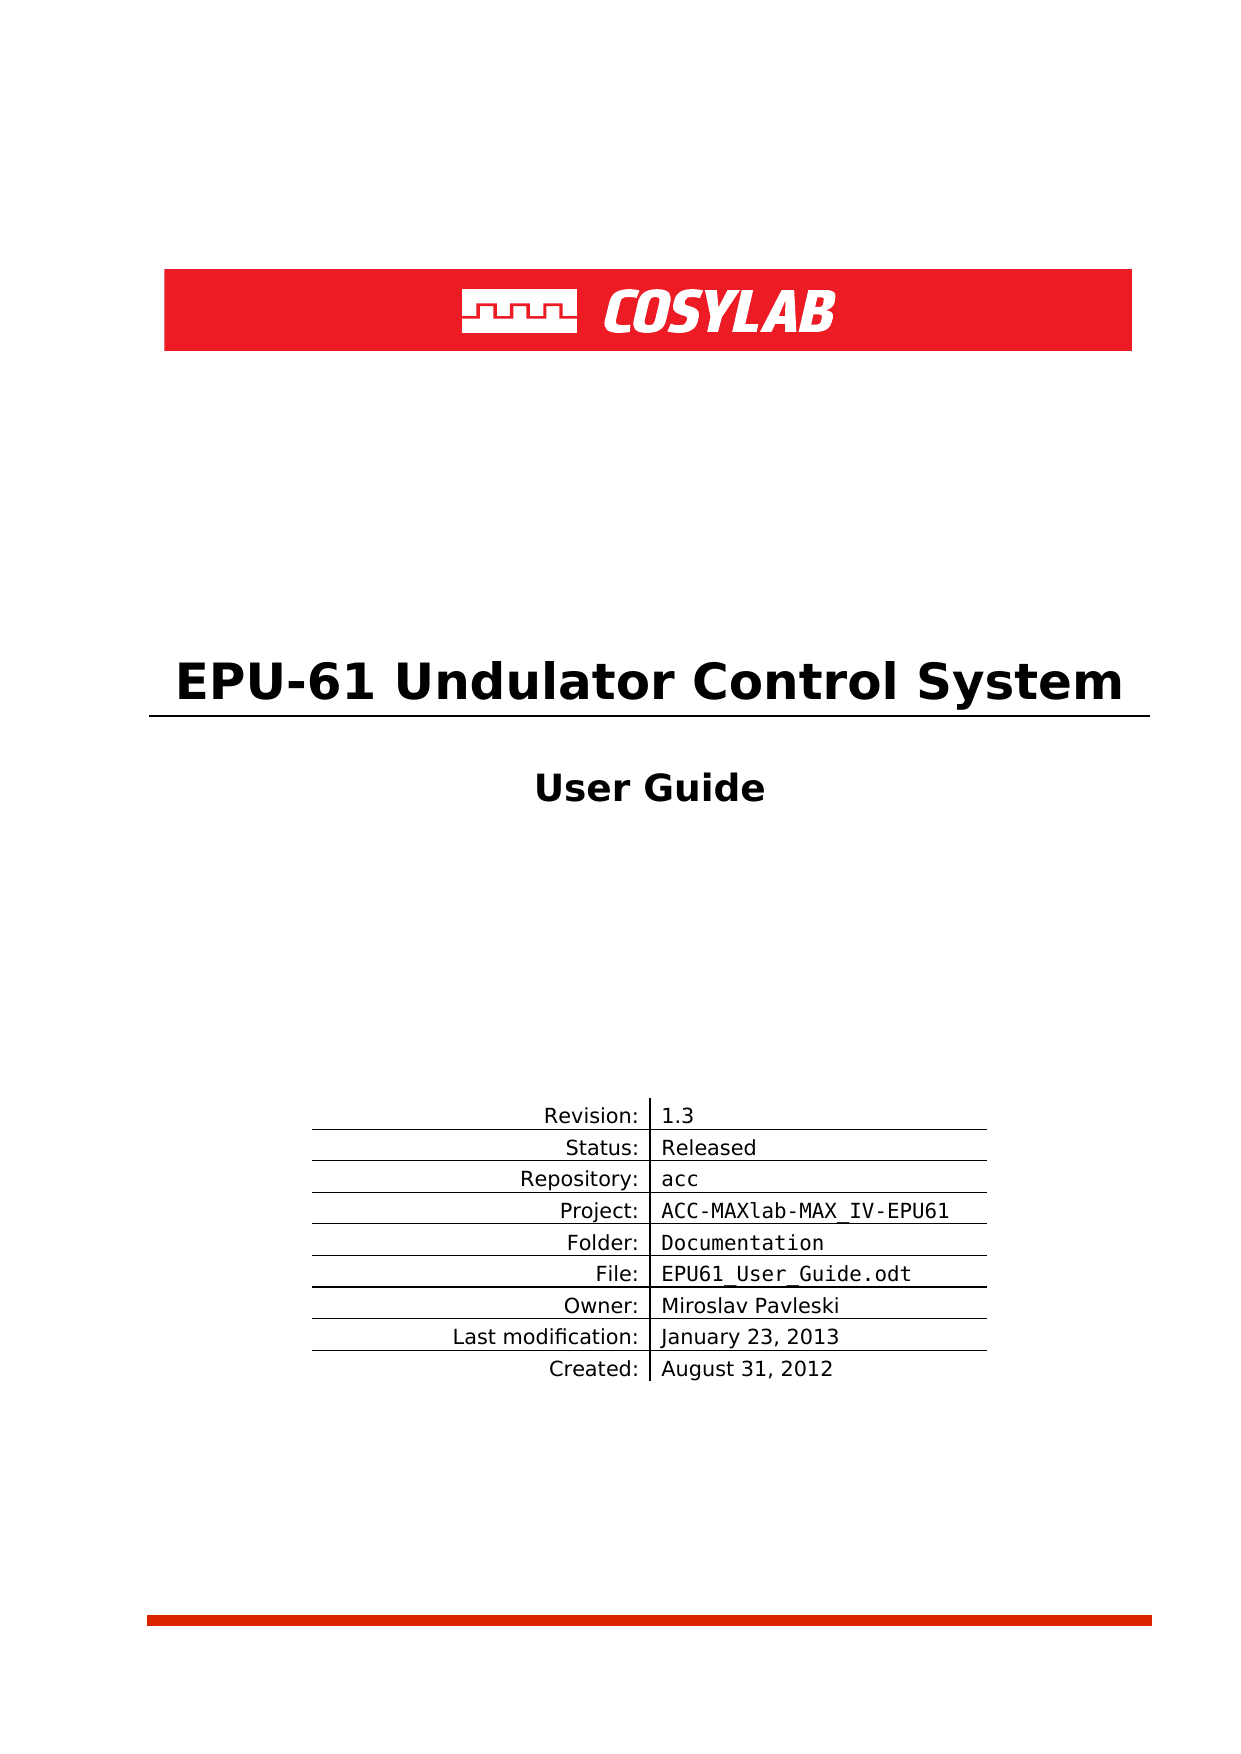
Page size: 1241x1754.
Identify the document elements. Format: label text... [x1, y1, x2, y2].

title EPU-61 Undulator Control System [149, 653, 1150, 715]
table_cell Project: [312, 1193, 649, 1223]
table_cell Created: [312, 1351, 649, 1381]
table_header 1.3 [651, 1098, 987, 1128]
table_cell ACC-MAXlab-MAX_IV-EPU61 [651, 1193, 987, 1223]
table_cell File: [312, 1256, 649, 1286]
table_cell Miroslav Pavleski [651, 1288, 987, 1318]
table_cell Folder: [312, 1224, 649, 1255]
table_cell Repository: [312, 1161, 649, 1192]
table_cell Documentation [651, 1224, 987, 1255]
table_cell Owner: [312, 1288, 649, 1318]
table_cell Status: [312, 1130, 649, 1160]
table_cell acc [651, 1161, 987, 1192]
table_cell Last modification: [312, 1319, 649, 1349]
table_header Revision: [312, 1098, 649, 1128]
table_cell Released [651, 1130, 987, 1160]
table_cell January 23, 2013 [651, 1319, 987, 1349]
table_cell EPU61_User_Guide.odt [651, 1256, 987, 1286]
text User Guide [149, 766, 1150, 810]
table_cell August 31, 2012 [651, 1351, 987, 1381]
